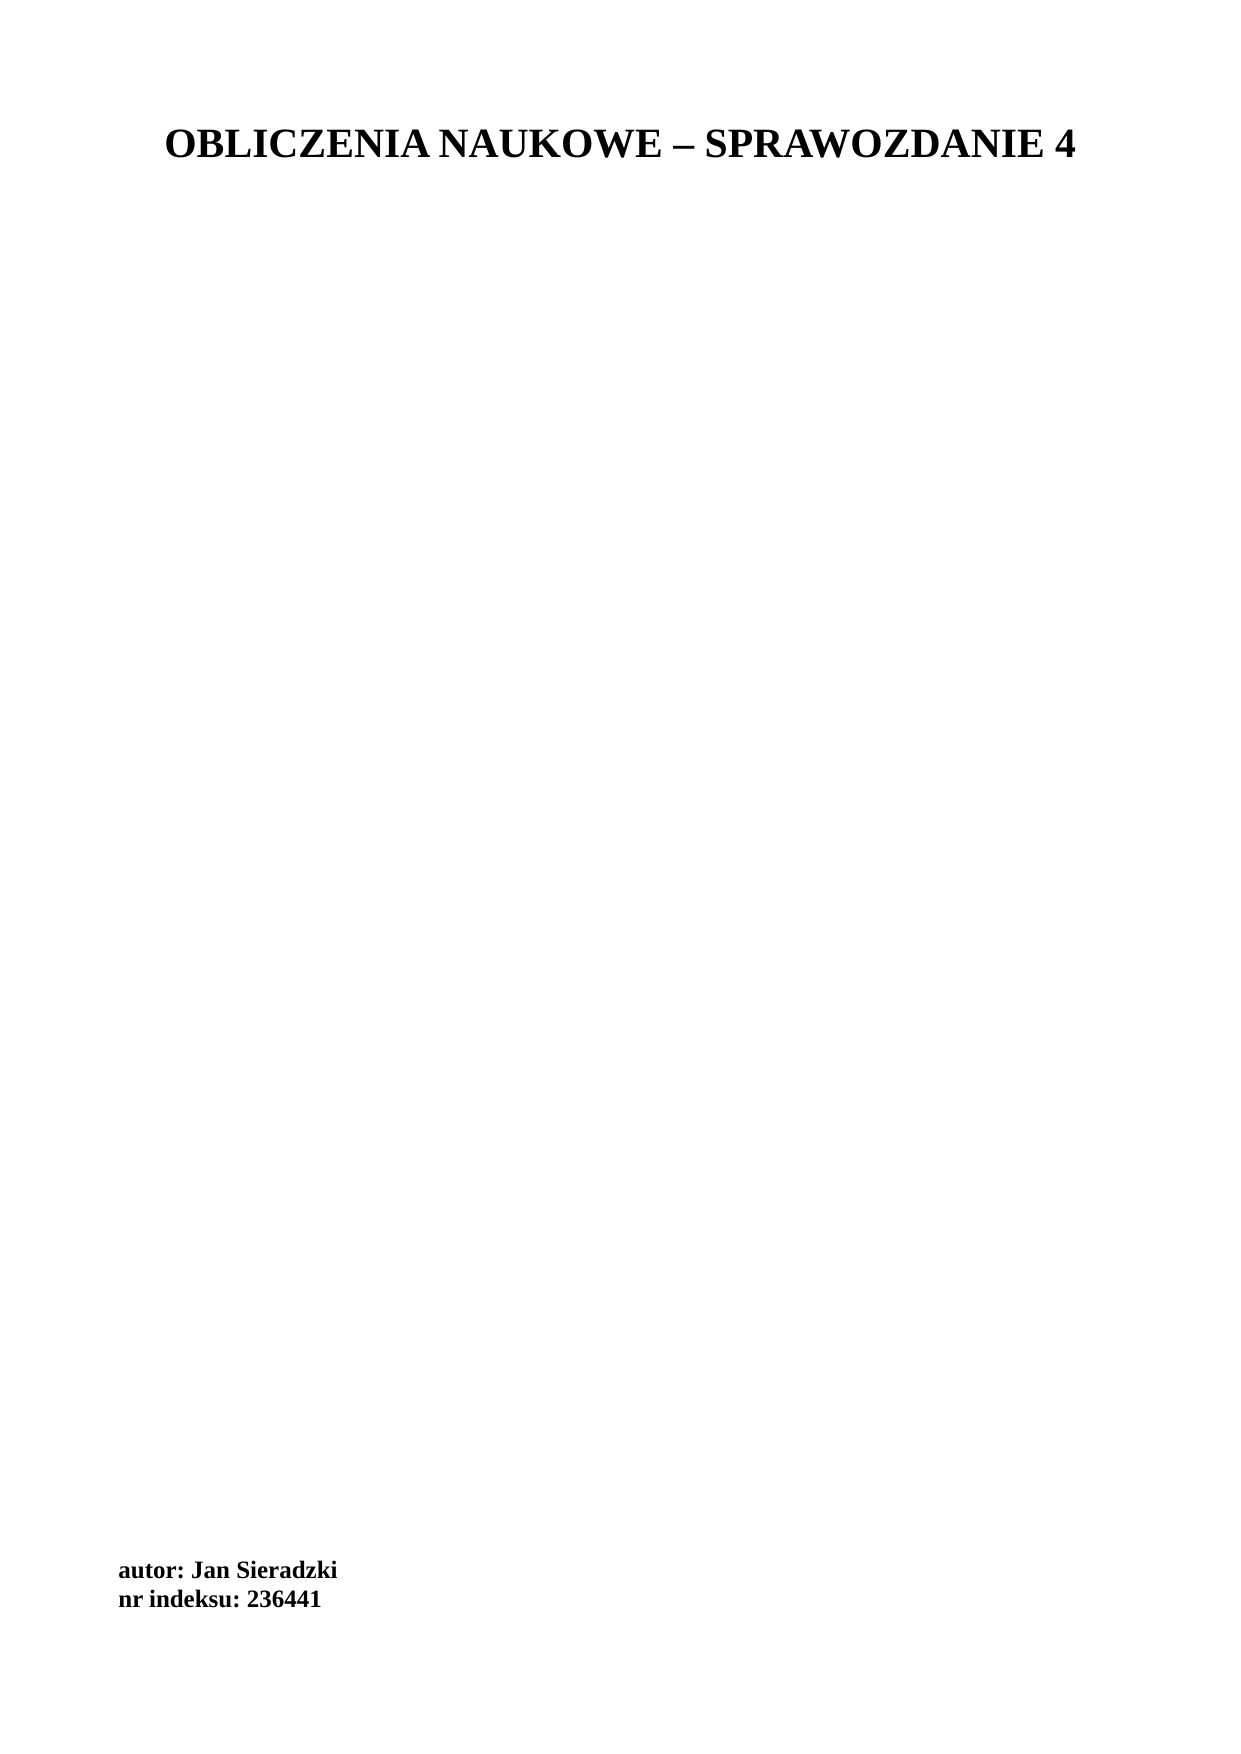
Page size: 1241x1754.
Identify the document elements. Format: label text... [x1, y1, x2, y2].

text autor: Jan Sieradzki [118, 1556, 1122, 1584]
text OBLICZENIA NAUKOWE – SPRAWOZDANIE 4 [118, 118, 1122, 166]
text nr indeksu: 236441 [118, 1584, 1122, 1613]
